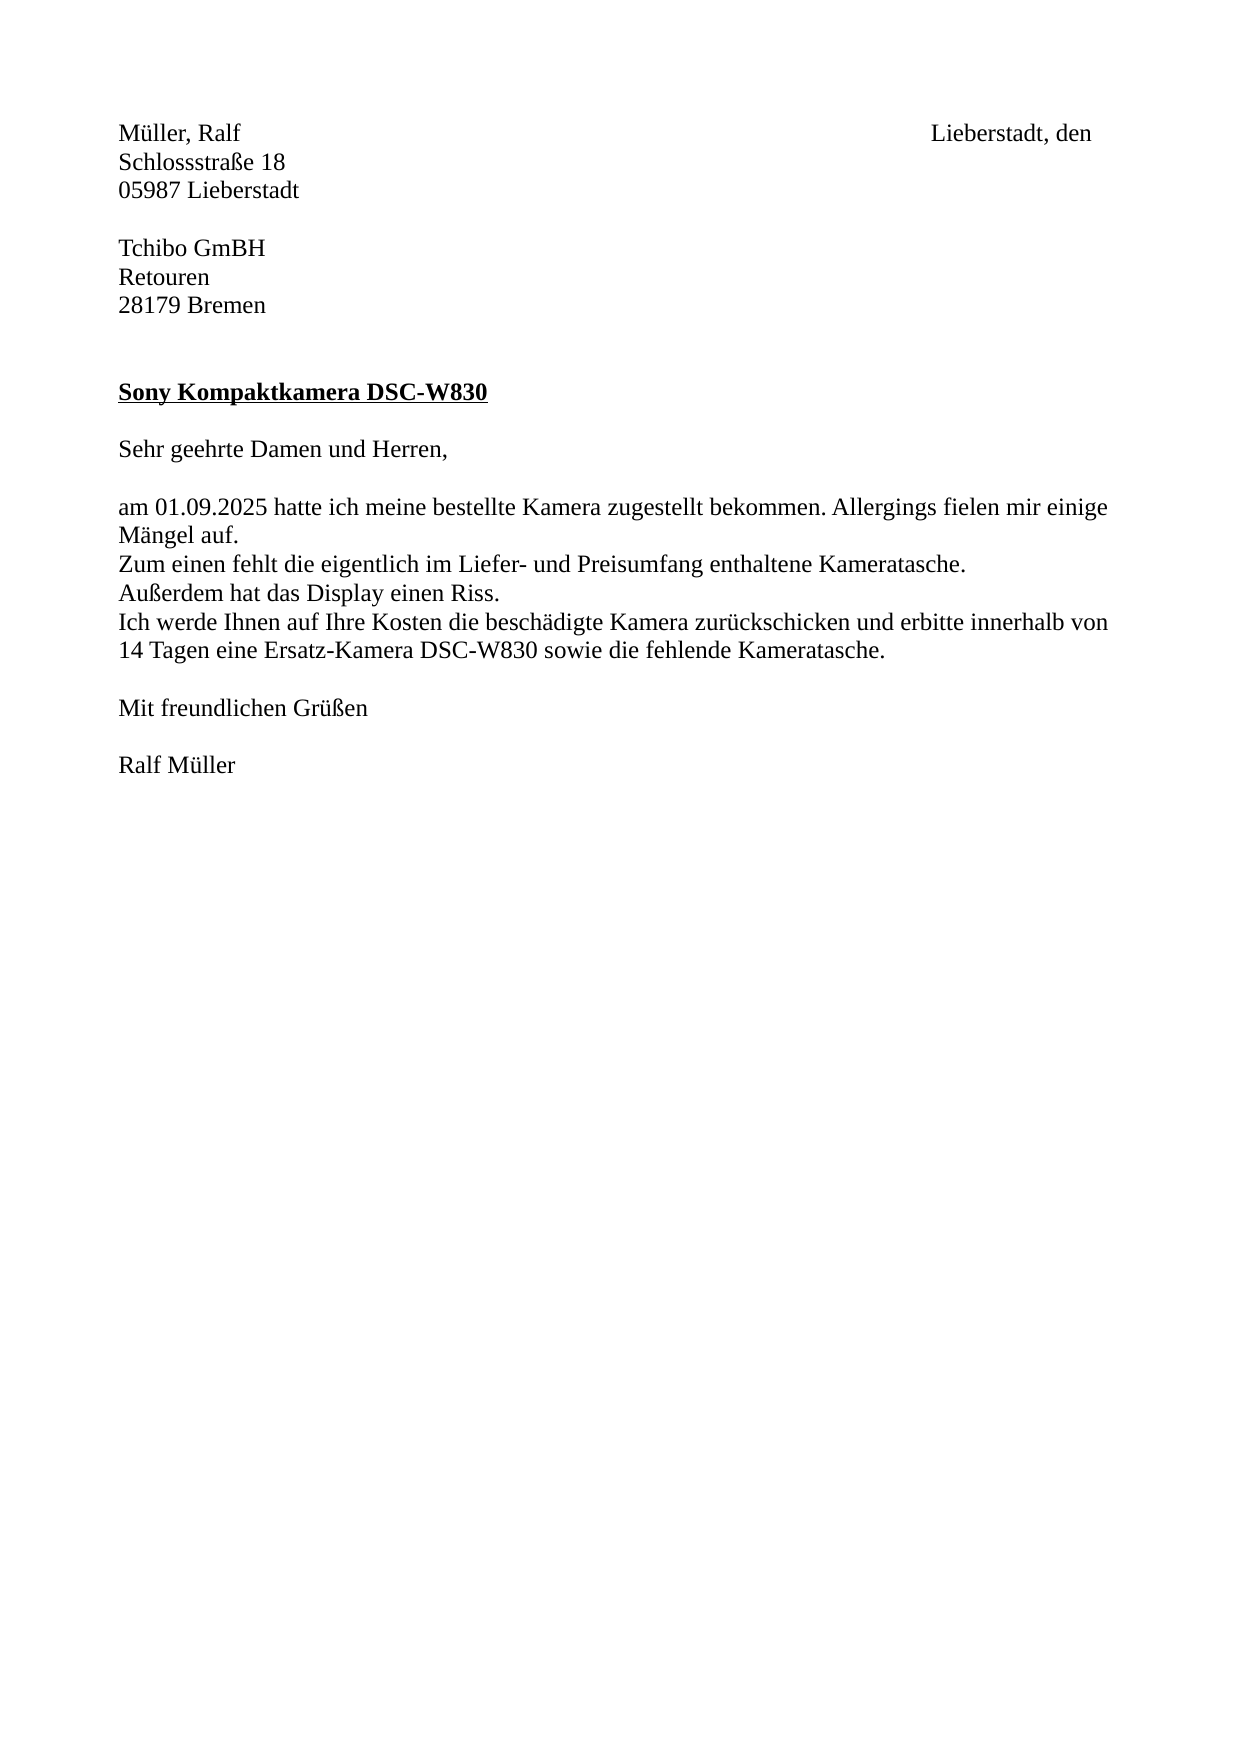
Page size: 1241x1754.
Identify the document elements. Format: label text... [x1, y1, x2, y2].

text 28179 Bremen [118, 291, 1122, 319]
text am 01.09.2025 hatte ich meine bestellte Kamera zugestellt bekommen. Allergings fielen mir einige Mängel auf. [118, 492, 1122, 549]
text Ich werde Ihnen auf Ihre Kosten die beschädigte Kamera zurückschicken und erbitte innerhalb von 14 Tagen eine Ersatz-Kamera DSC-W830 sowie die fehlende Kameratasche. [118, 607, 1122, 664]
text Zum einen fehlt die eigentlich im Liefer- und Preisumfang enthaltene Kameratasche. [118, 549, 1122, 578]
text Retouren [118, 262, 1122, 291]
text Müller, Ralf Lieberstadt, den [118, 118, 1122, 147]
text 05987 Lieberstadt [118, 176, 1122, 204]
text Mit freundlichen Grüßen [118, 693, 1122, 722]
text Ralf Müller [118, 751, 1122, 779]
text Sony Kompaktkamera DSC-W830 [118, 377, 1122, 406]
text Sehr geehrte Damen und Herren, [118, 434, 1122, 463]
text Außerdem hat das Display einen Riss. [118, 578, 1122, 607]
text Tchibo GmBH [118, 233, 1122, 262]
text Schlossstraße 18 [118, 147, 1122, 176]
